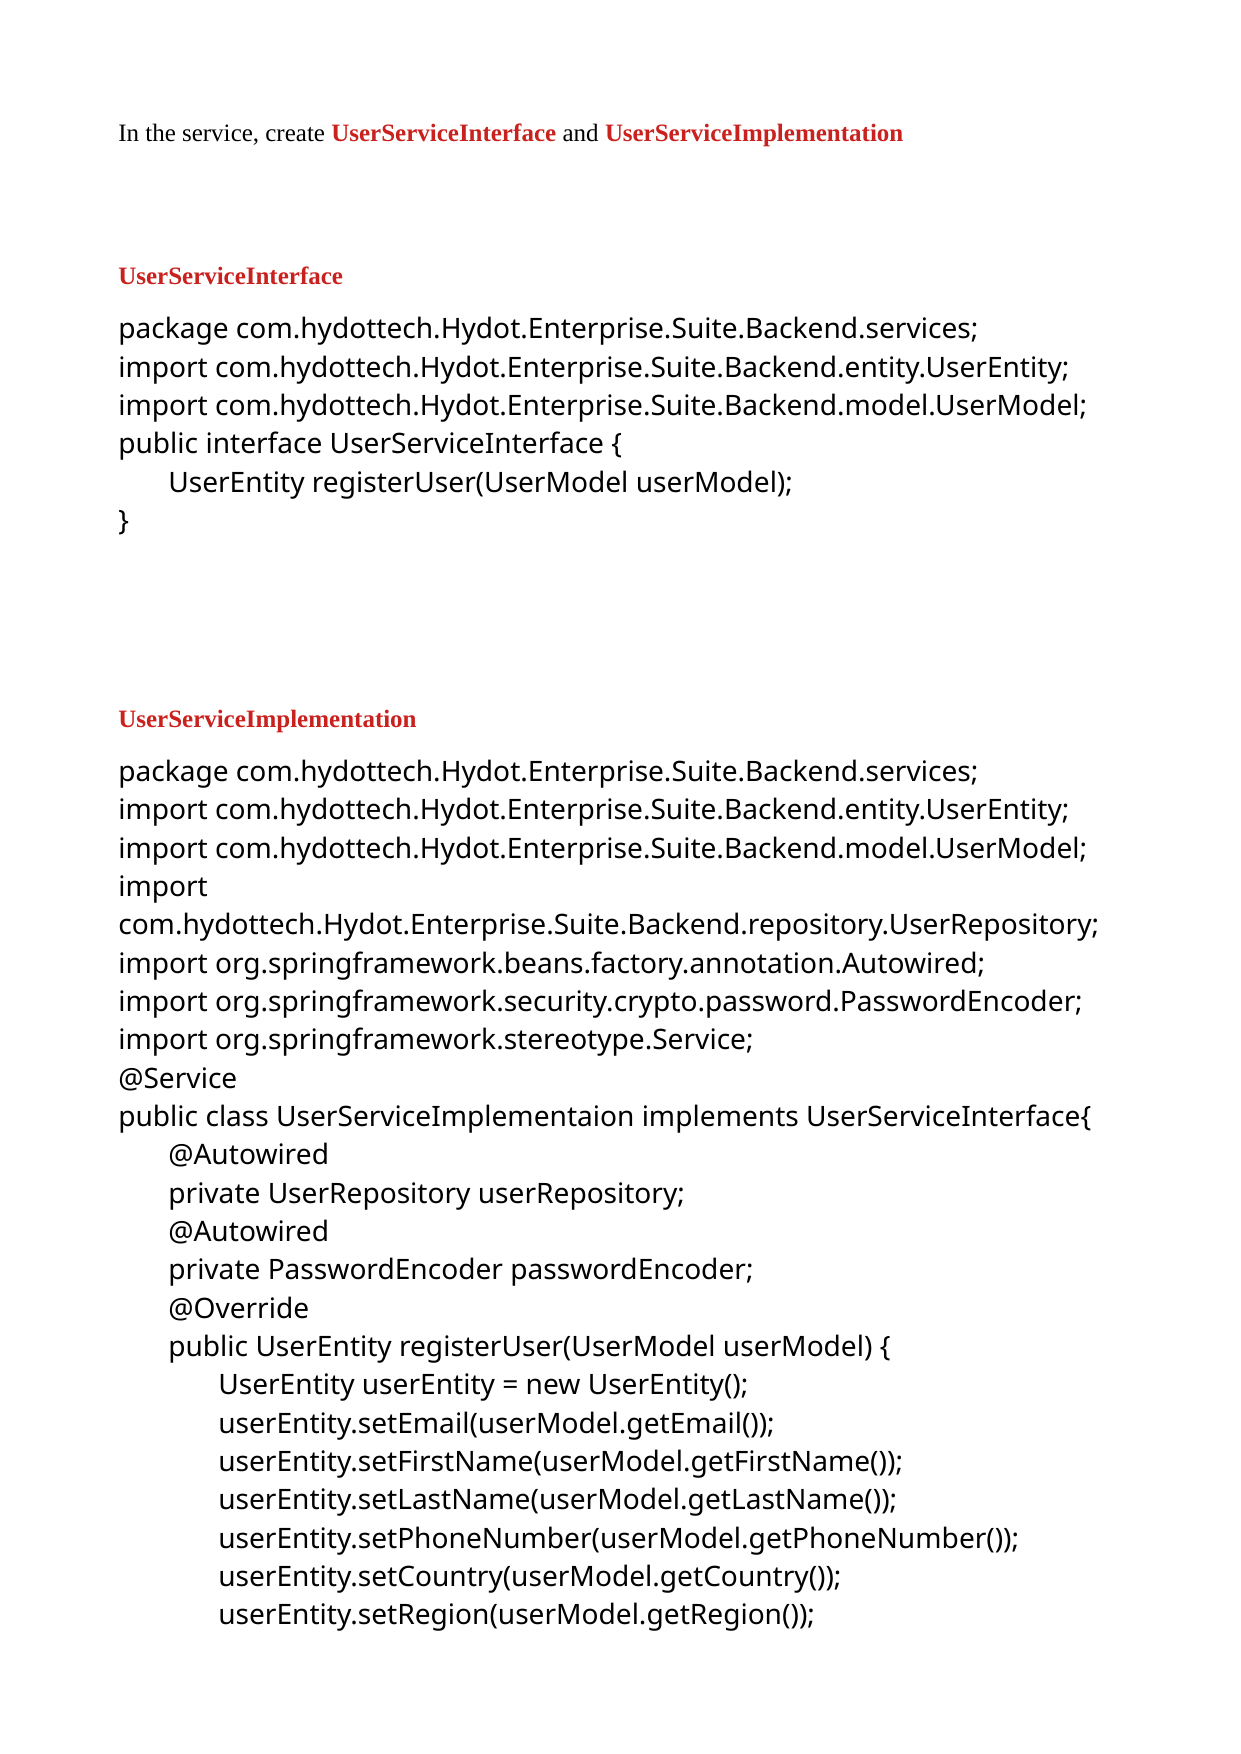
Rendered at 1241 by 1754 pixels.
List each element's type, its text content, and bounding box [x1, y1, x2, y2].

text @Override [118, 1288, 1122, 1326]
text @Service [118, 1058, 1122, 1096]
text public interface UserServiceInterface { [118, 423, 1122, 462]
text UserEntity userEntity = new UserEntity(); [118, 1364, 1122, 1403]
text userEntity.setPhoneNumber(userModel.getPhoneNumber()); [118, 1518, 1122, 1556]
text @Autowired [118, 1211, 1122, 1249]
text private UserRepository userRepository; [118, 1173, 1122, 1211]
text import com.hydottech.Hydot.Enterprise.Suite.Backend.entity.UserEntity; [118, 347, 1122, 385]
text UserEntity registerUser(UserModel userModel); [118, 462, 1122, 500]
text import com.hydottech.Hydot.Enterprise.Suite.Backend.repository.UserRepository; [118, 866, 1122, 943]
text @Autowired [118, 1134, 1122, 1173]
text import org.springframework.stereotype.Service; [118, 1019, 1122, 1058]
text package com.hydottech.Hydot.Enterprise.Suite.Backend.services; [118, 751, 1122, 789]
text import com.hydottech.Hydot.Enterprise.Suite.Backend.model.UserModel; [118, 828, 1122, 866]
text } [118, 500, 1122, 538]
text import com.hydottech.Hydot.Enterprise.Suite.Backend.model.UserModel; [118, 385, 1122, 423]
text userEntity.setFirstName(userModel.getFirstName()); [118, 1441, 1122, 1479]
text public UserEntity registerUser(UserModel userModel) { [118, 1326, 1122, 1364]
text import com.hydottech.Hydot.Enterprise.Suite.Backend.entity.UserEntity; [118, 789, 1122, 828]
text userEntity.setRegion(userModel.getRegion()); [118, 1594, 1122, 1633]
text userEntity.setEmail(userModel.getEmail()); [118, 1403, 1122, 1441]
text UserServiceInterface [118, 261, 1122, 290]
text package com.hydottech.Hydot.Enterprise.Suite.Backend.services; [118, 308, 1122, 347]
text private PasswordEncoder passwordEncoder; [118, 1249, 1122, 1288]
text import org.springframework.beans.factory.annotation.Autowired; [118, 943, 1122, 981]
text public class UserServiceImplementaion implements UserServiceInterface{ [118, 1096, 1122, 1134]
text userEntity.setLastName(userModel.getLastName()); [118, 1479, 1122, 1518]
text UserServiceImplementation [118, 704, 1122, 732]
text import org.springframework.security.crypto.password.PasswordEncoder; [118, 981, 1122, 1019]
text In the service, create UserServiceInterface and UserServiceImplementation [118, 118, 1122, 147]
text userEntity.setCountry(userModel.getCountry()); [118, 1556, 1122, 1594]
